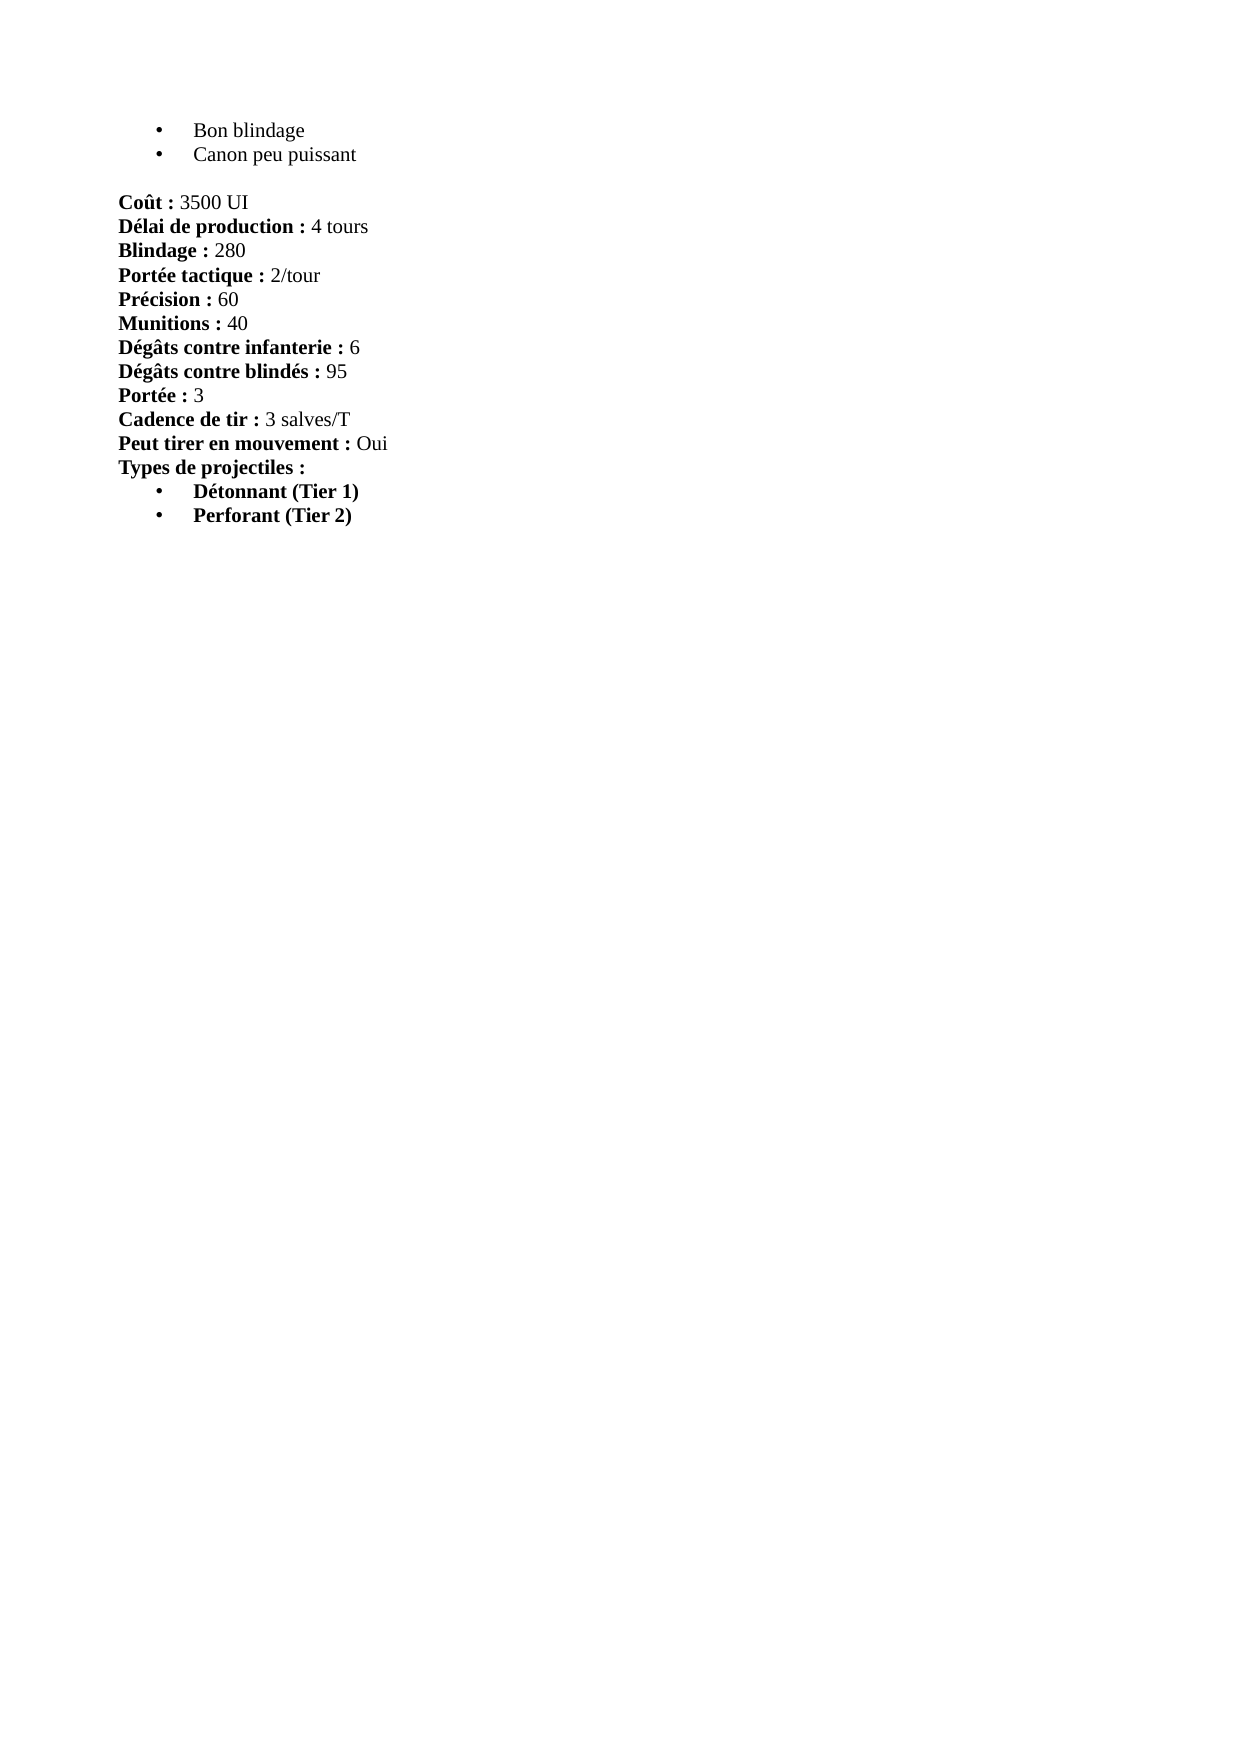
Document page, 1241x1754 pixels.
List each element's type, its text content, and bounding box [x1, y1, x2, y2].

text Dégâts contre infanterie : 6 [118, 335, 1122, 359]
list Perforant (Tier 2) [156, 503, 1122, 527]
text Portée : 3 [118, 383, 1122, 407]
list Canon peu puissant [156, 142, 1122, 166]
text Portée tactique : 2/tour [118, 262, 1122, 287]
text Blindage : 280 [118, 238, 1122, 262]
text Cadence de tir : 3 salves/T [118, 407, 1122, 431]
text Dégâts contre blindés : 95 [118, 359, 1122, 383]
text Peut tirer en mouvement : Oui [118, 431, 1122, 455]
text Coût : 3500 UI [118, 190, 1122, 214]
list Bon blindage [156, 118, 1122, 142]
text Types de projectiles : [118, 455, 1122, 479]
text Précision : 60 [118, 287, 1122, 311]
text Munitions : 40 [118, 311, 1122, 335]
list Détonnant (Tier 1) [156, 479, 1122, 503]
text Délai de production : 4 tours [118, 214, 1122, 238]
